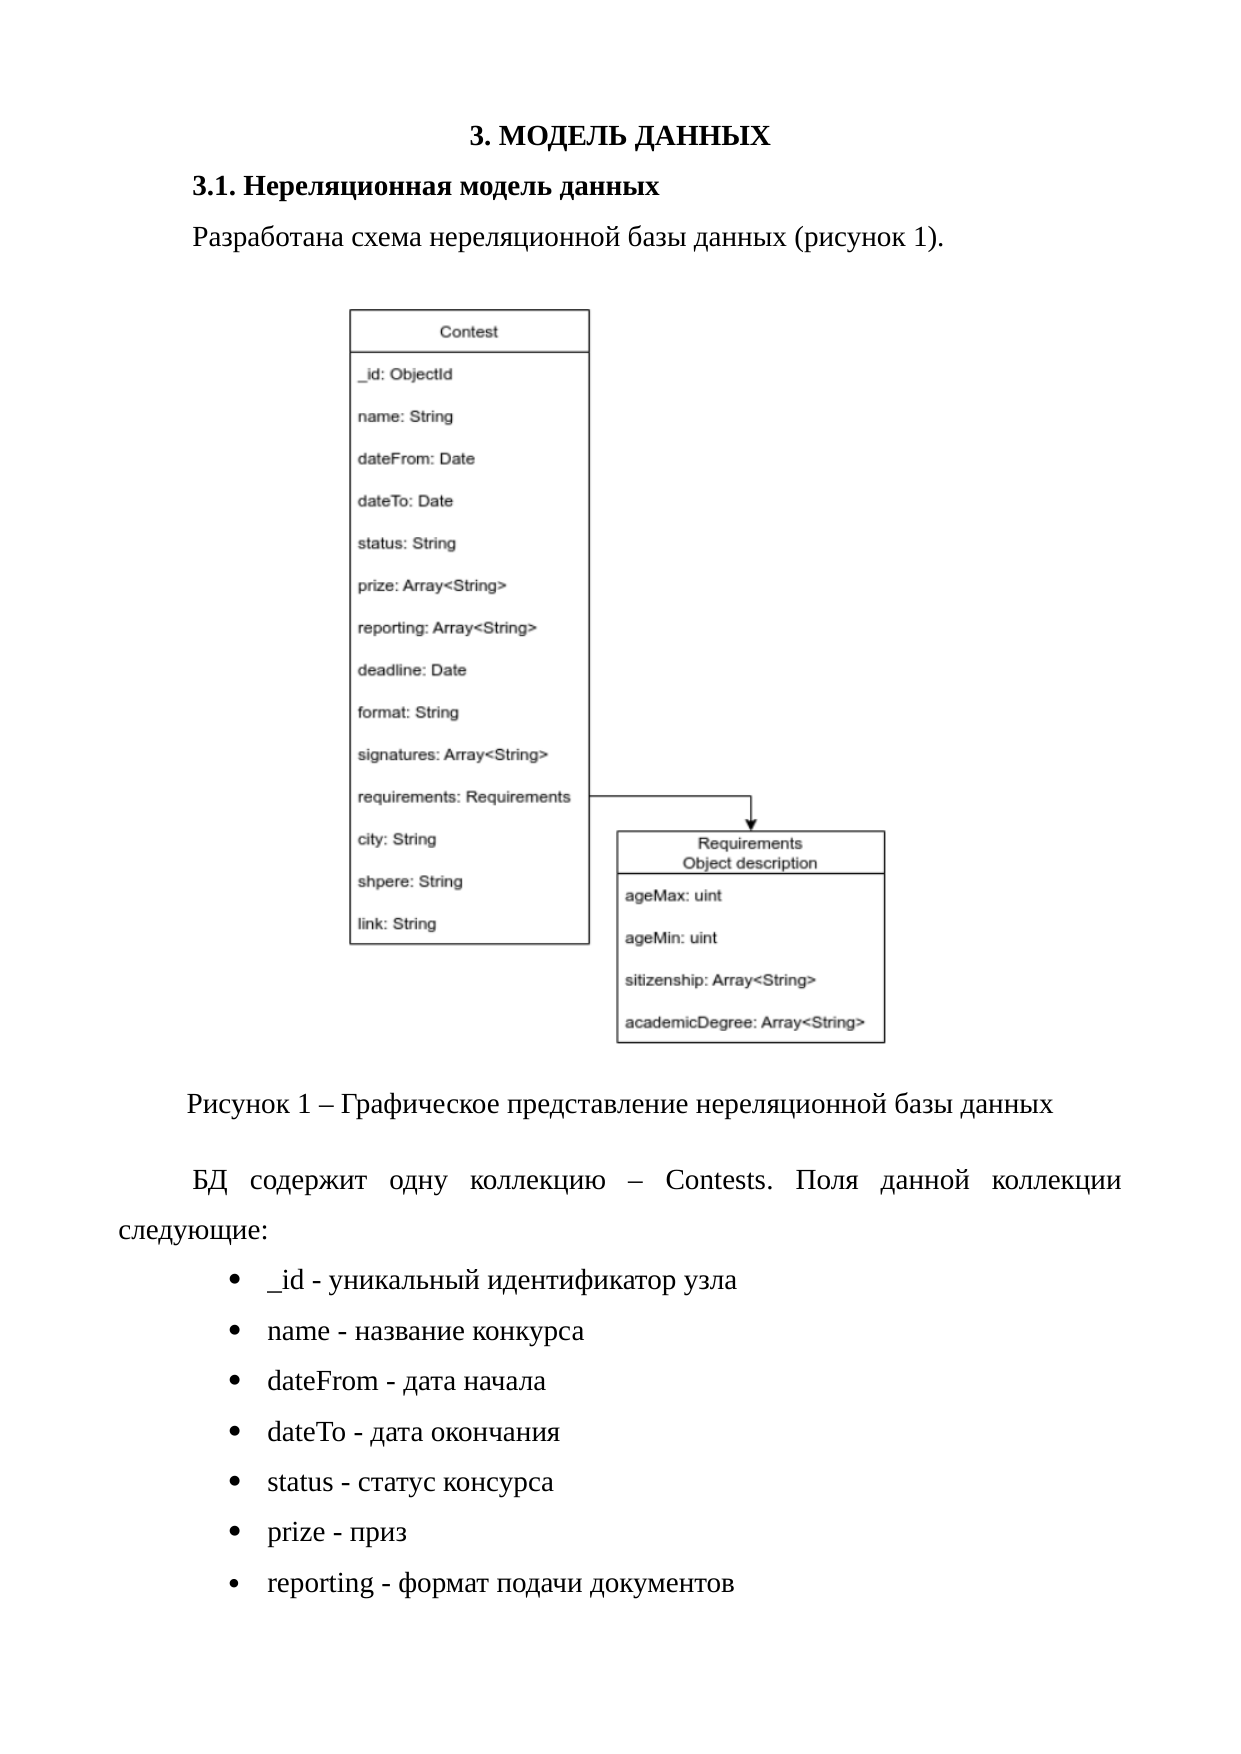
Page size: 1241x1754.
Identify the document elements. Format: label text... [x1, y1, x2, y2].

list dateFrom - дата начала [229, 1363, 1122, 1397]
text 3.1. Нереляционная модель данных [118, 168, 1122, 202]
picture [332, 294, 908, 1071]
text Разработана схема нереляционной базы данных (рисунок 1). [118, 219, 1122, 252]
text 3. Модель данных [118, 118, 1122, 152]
list reporting - формат подачи документов [229, 1565, 1122, 1598]
list status - статус консурса [229, 1464, 1122, 1498]
list dateTo - дата окончания [229, 1414, 1122, 1447]
text БД содержит одну коллекцию – Contests. Поля данной коллекции следующие: [118, 1162, 1122, 1246]
list name - название конкурса [229, 1313, 1122, 1347]
text Рисунок 1 – Графическое представление нереляционной базы данных [118, 1087, 1122, 1120]
list prize - приз [229, 1514, 1122, 1548]
list _id - уникальный идентификатор узла [229, 1262, 1122, 1296]
